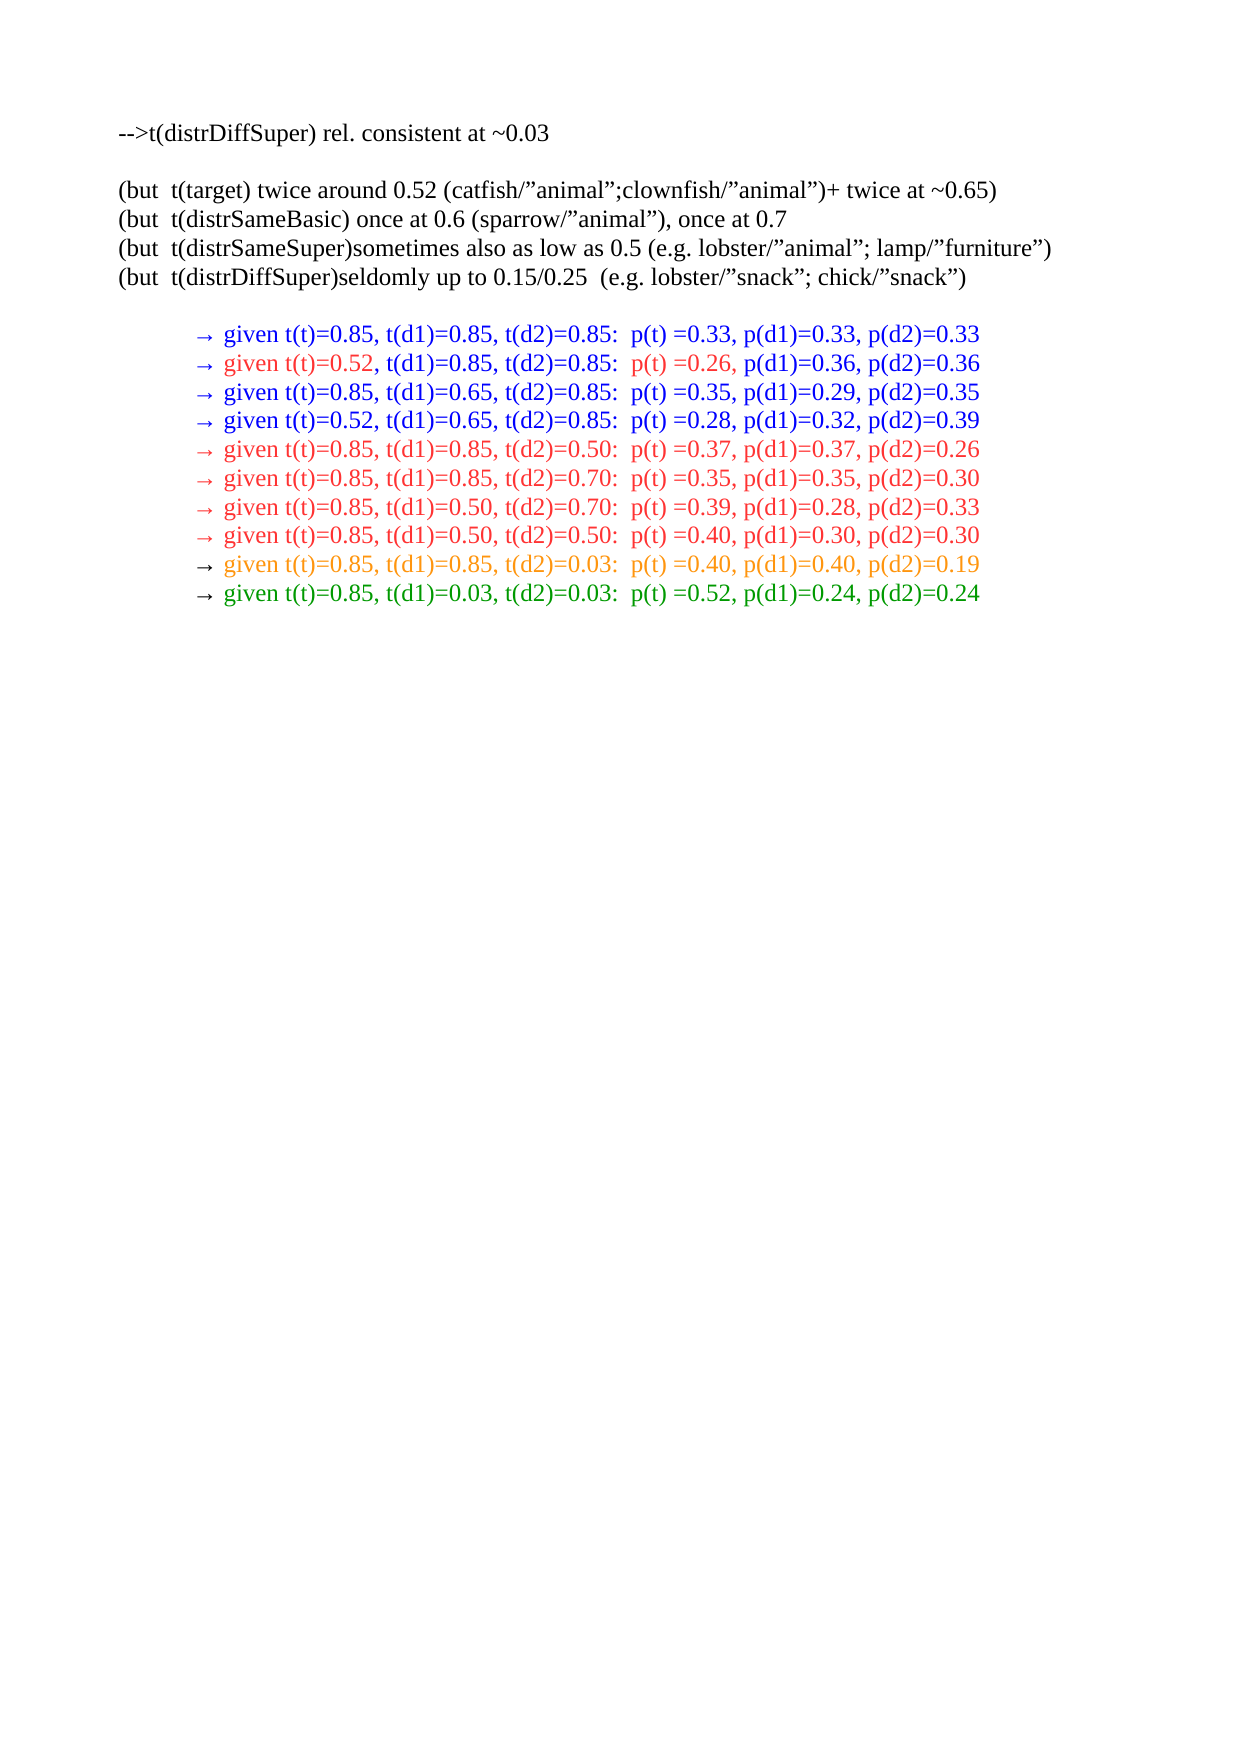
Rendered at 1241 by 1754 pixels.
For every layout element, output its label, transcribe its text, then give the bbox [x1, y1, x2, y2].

text (but t(target) twice around 0.52 (catfish/”animal”;clownfish/”animal”)+ twice at ~0.65) [118, 176, 1187, 204]
text -->t(distrDiffSuper) rel. consistent at ~0.03 [118, 118, 1187, 147]
text → given t(t)=0.85, t(d1)=0.65, t(d2)=0.85: p(t) =0.35, p(d1)=0.29, p(d2)=0.35 [118, 377, 1187, 406]
text → given t(t)=0.52, t(d1)=0.65, t(d2)=0.85: p(t) =0.28, p(d1)=0.32, p(d2)=0.39 [118, 406, 1187, 434]
text (but t(distrDiffSuper)seldomly up to 0.15/0.25 (e.g. lobster/”snack”; chick/”snack”) [118, 262, 1187, 291]
text → given t(t)=0.85, t(d1)=0.03, t(d2)=0.03: p(t) =0.52, p(d1)=0.24, p(d2)=0.24 [118, 578, 1187, 607]
text (but t(distrSameBasic) once at 0.6 (sparrow/”animal”), once at 0.7 [118, 204, 1187, 233]
text (but t(distrSameSuper)sometimes also as low as 0.5 (e.g. lobster/”animal”; lamp/”furniture”) [118, 233, 1187, 262]
text → given t(t)=0.85, t(d1)=0.85, t(d2)=0.70: p(t) =0.35, p(d1)=0.35, p(d2)=0.30 [118, 463, 1187, 492]
text → given t(t)=0.85, t(d1)=0.50, t(d2)=0.70: p(t) =0.39, p(d1)=0.28, p(d2)=0.33 [118, 492, 1187, 521]
text → given t(t)=0.52, t(d1)=0.85, t(d2)=0.85: p(t) =0.26, p(d1)=0.36, p(d2)=0.36 [118, 348, 1187, 377]
text → given t(t)=0.85, t(d1)=0.50, t(d2)=0.50: p(t) =0.40, p(d1)=0.30, p(d2)=0.30 [118, 521, 1187, 549]
text → given t(t)=0.85, t(d1)=0.85, t(d2)=0.85: p(t) =0.33, p(d1)=0.33, p(d2)=0.33 [118, 319, 1187, 348]
text → given t(t)=0.85, t(d1)=0.85, t(d2)=0.50: p(t) =0.37, p(d1)=0.37, p(d2)=0.26 [118, 434, 1187, 463]
text → given t(t)=0.85, t(d1)=0.85, t(d2)=0.03: p(t) =0.40, p(d1)=0.40, p(d2)=0.19 [118, 549, 1187, 578]
